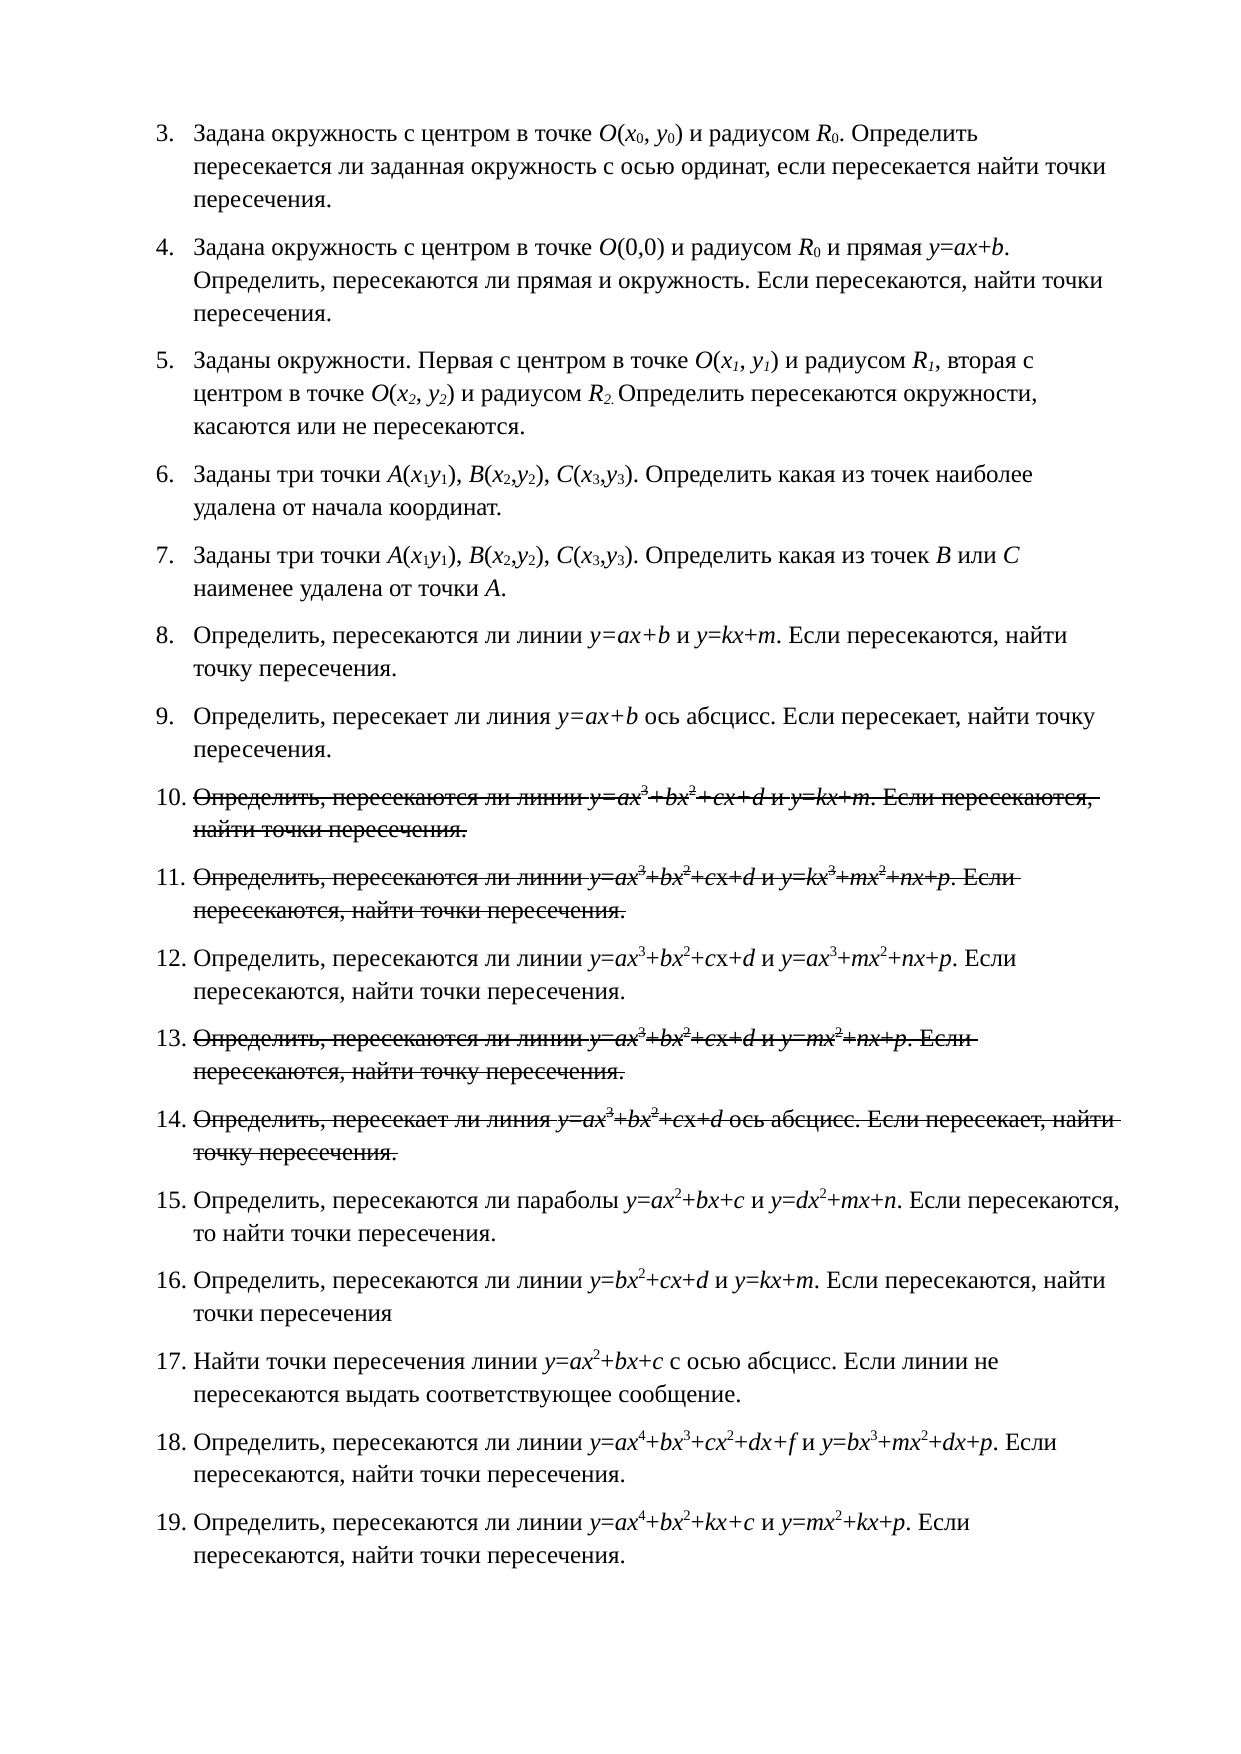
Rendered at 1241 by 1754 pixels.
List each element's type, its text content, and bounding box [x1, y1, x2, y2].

list Определить, пересекает ли линия у=аx+b ось абсцисс. Если пересекает, найти точку пересечения. [156, 701, 1122, 763]
list Заданы три точки A(x1y1), B(x2,y2), C(x3,y3). Определить какая из точек наиболее удалена от начала координат. [156, 459, 1122, 521]
list Задана окружность с центром в точке O(0,0) и радиусом R0 и прямая y=ax+b. Определить, пересекаются ли прямая и окружность. Если пересекаются, найти точки пересечения. [156, 232, 1122, 327]
list Заданы окружности. Первая с центром в точке О(x1, y1) и радиусом R1, вторая с центром в точке О(x2, y2) и радиусом R2. Определить пересекаются окружности, касаются или не пересекаются. [156, 345, 1122, 440]
list Определить, пересекаются ли линии у=аx4+bx3+сx2+dx+f и у=bx3+mx2+dx+p. Если пересекаются, найти точки пересечения. [156, 1427, 1122, 1488]
list Заданы три точки A(x1y1), B(x2,y2), C(x3,y3). Определить какая из точек В или С наименее удалена от точки А. [156, 540, 1122, 601]
list Определить, пересекаются ли линии у=bx2+сx+d и у=kx+m. Если пересекаются, найти точки пересечения [156, 1265, 1122, 1327]
list Определить, пересекаются ли линии у=аx4+bx2+kx+c и у=mx2+kx+p. Если пересекаются, найти точки пересечения. [156, 1507, 1122, 1569]
list Определить, пересекаются ли линии у=аx3+bx2+сx+d и у=kx3+mx2+nx+p. Если пересекаются, найти точки пересечения. [156, 862, 1122, 924]
list Определить, пересекаются ли линии у=аx3+bx2+сx+d и у=mx2+nx+p. Если пересекаются, найти точку пересечения. [156, 1023, 1122, 1085]
list Определить, пересекаются ли линии у=аx3+bx2+сx+d и у=аx3+mx2+nx+p. Если пересекаются, найти точки пересечения. [156, 943, 1122, 1004]
list Найти точки пересечения линии у=аx2+bx+с с осью абсцисс. Если линии не пересекаются выдать соответствующее сообщение. [156, 1346, 1122, 1408]
list Определить, пересекает ли линия у=аx3+bx2+сx+d ось абсцисс. Если пересекает, найти точку пересечения. [156, 1104, 1122, 1166]
list Определить, пересекаются ли линии у=аx3+bx2+сx+d и у=kx+m. Если пересекаются, найти точки пересечения. [156, 782, 1122, 843]
list Задана окружность с центром в точке О(x0, y0) и радиусом R0. Определить пересекается ли заданная окружность с осью ординат, если пересекается найти точки пересечения. [156, 118, 1122, 213]
list Определить, пересекаются ли параболы у=аx2+bx+с и у=dx2+mx+n. Если пересекаются, то найти точки пересечения. [156, 1185, 1122, 1246]
list Определить, пересекаются ли линии у=аx+b и у=kx+m. Если пересекаются, найти точку пересечения. [156, 620, 1122, 682]
